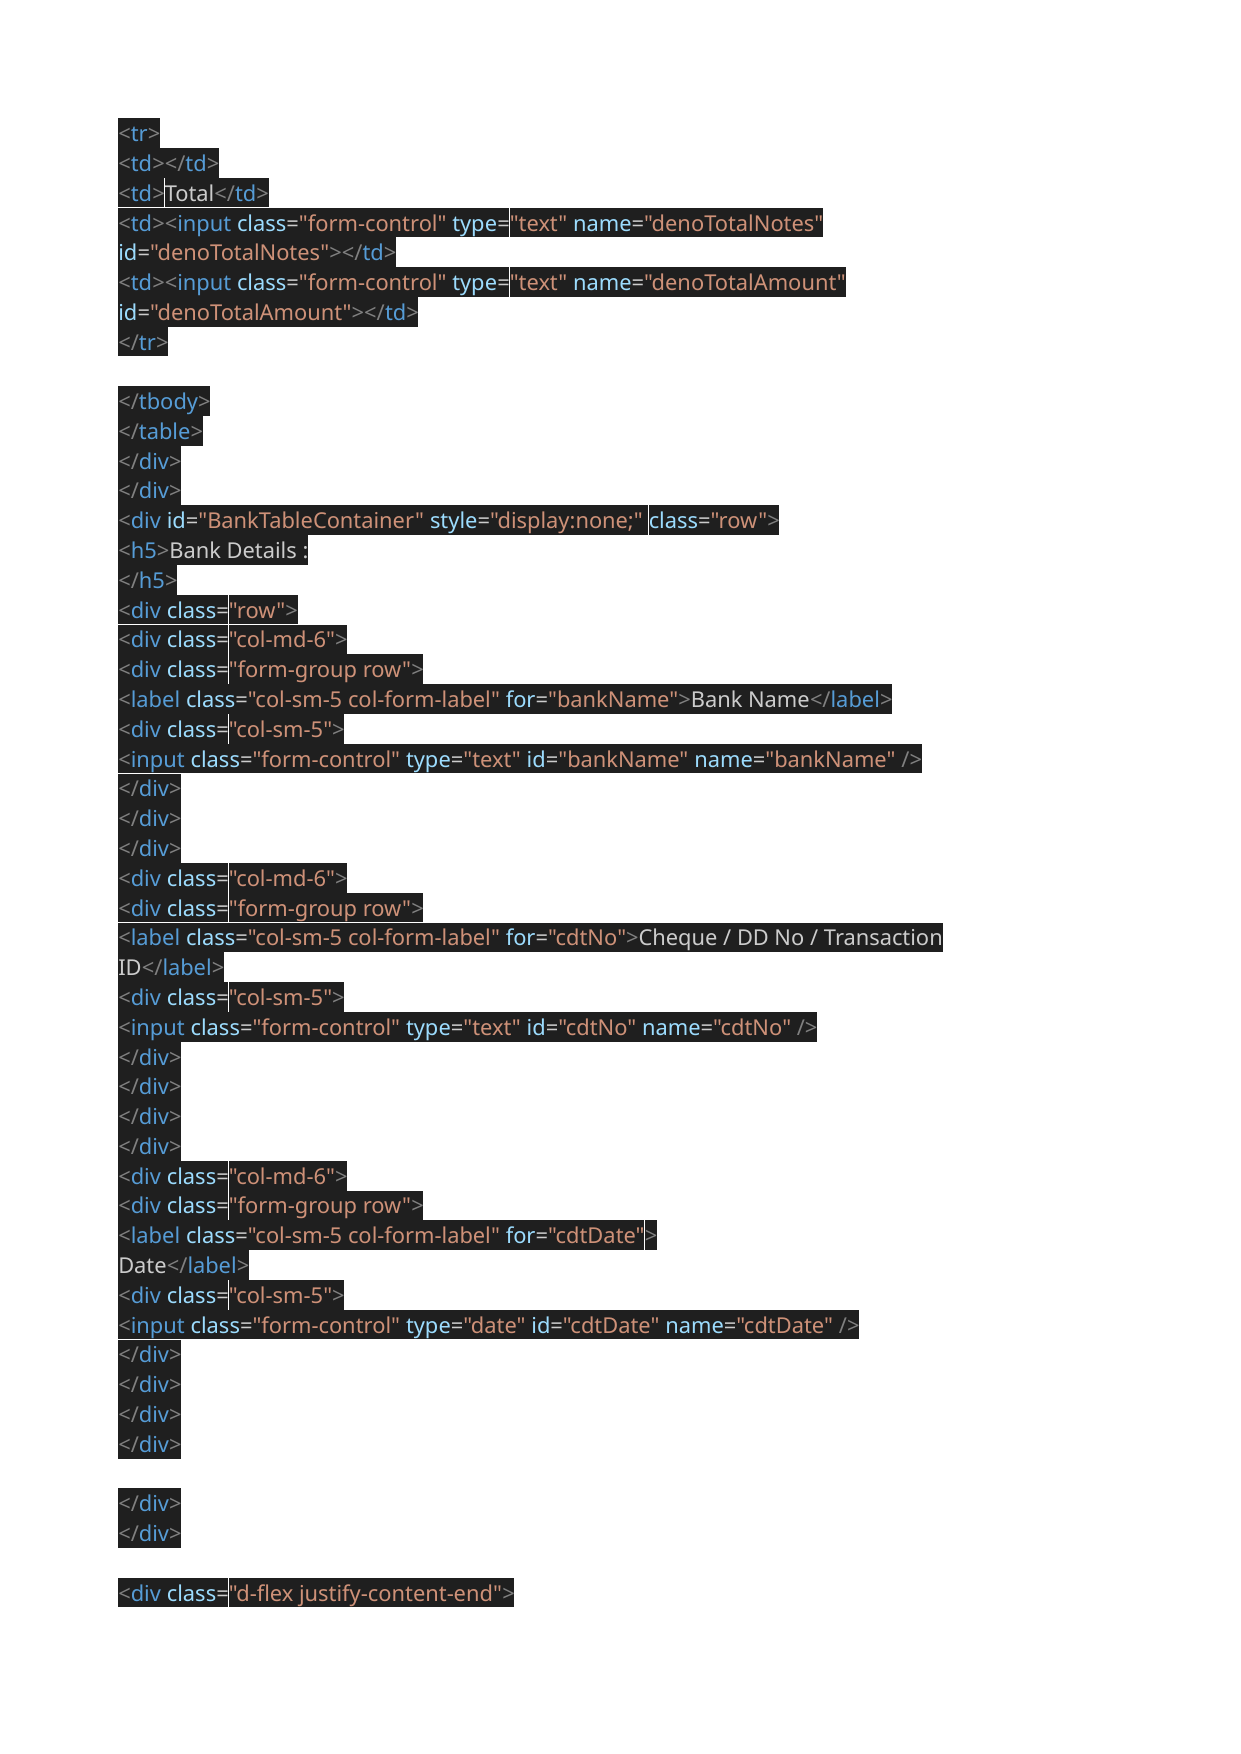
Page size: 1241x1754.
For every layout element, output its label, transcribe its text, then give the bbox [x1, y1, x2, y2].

text <div class="form-group row"> [118, 893, 1122, 922]
text </div> [118, 1339, 1122, 1369]
text <label class="col-sm-5 col-form-label" for="cdtDate"> [118, 1220, 1122, 1250]
text </div> [118, 1131, 1122, 1161]
text </div> [118, 1071, 1122, 1101]
text <tr> [118, 118, 1122, 148]
text <div class="row"> [118, 595, 1122, 624]
text <div class="form-group row"> [118, 1191, 1122, 1220]
text <div class="col-md-6"> [118, 624, 1122, 654]
text <td>Total</td> [118, 178, 1122, 207]
text <h5>Bank Details : [118, 535, 1122, 565]
text ID</label> [118, 952, 1122, 982]
text </div> [118, 1518, 1122, 1548]
text </tr> [118, 327, 1122, 356]
text <div class="col-sm-5"> [118, 982, 1122, 1012]
text <td><input class="form-control" type="text" name="denoTotalAmount" [118, 267, 1122, 297]
text </div> [118, 1429, 1122, 1459]
text </div> [118, 1369, 1122, 1399]
text <div class="col-sm-5"> [118, 714, 1122, 744]
text <label class="col-sm-5 col-form-label" for="cdtNo">Cheque / DD No / Transaction [118, 922, 1122, 952]
text <td><input class="form-control" type="text" name="denoTotalNotes" [118, 207, 1122, 237]
text </div> [118, 476, 1122, 505]
text </div> [118, 1399, 1122, 1429]
text id="denoTotalAmount"></td> [118, 297, 1122, 327]
text </h5> [118, 565, 1122, 595]
text </div> [118, 803, 1122, 833]
text </div> [118, 1042, 1122, 1071]
text <input class="form-control" type="date" id="cdtDate" name="cdtDate" /> [118, 1310, 1122, 1339]
text <input class="form-control" type="text" id="cdtNo" name="cdtNo" /> [118, 1012, 1122, 1042]
text </div> [118, 833, 1122, 863]
text <div class="col-sm-5"> [118, 1280, 1122, 1310]
text </div> [118, 1488, 1122, 1518]
text </div> [118, 446, 1122, 476]
text <div id="BankTableContainer" style="display:none;" class="row"> [118, 505, 1122, 535]
text <label class="col-sm-5 col-form-label" for="bankName">Bank Name</label> [118, 684, 1122, 714]
text <td></td> [118, 148, 1122, 178]
text <div class="form-group row"> [118, 654, 1122, 684]
text <div class="col-md-6"> [118, 863, 1122, 893]
text </div> [118, 1101, 1122, 1131]
text Date</label> [118, 1250, 1122, 1280]
text <input class="form-control" type="text" id="bankName" name="bankName" /> [118, 744, 1122, 773]
text </div> [118, 773, 1122, 803]
text </tbody> [118, 386, 1122, 416]
text id="denoTotalNotes"></td> [118, 237, 1122, 267]
text <div class="col-md-6"> [118, 1161, 1122, 1191]
text <div class="d-flex justify-content-end"> [118, 1578, 1122, 1607]
text </table> [118, 416, 1122, 446]
